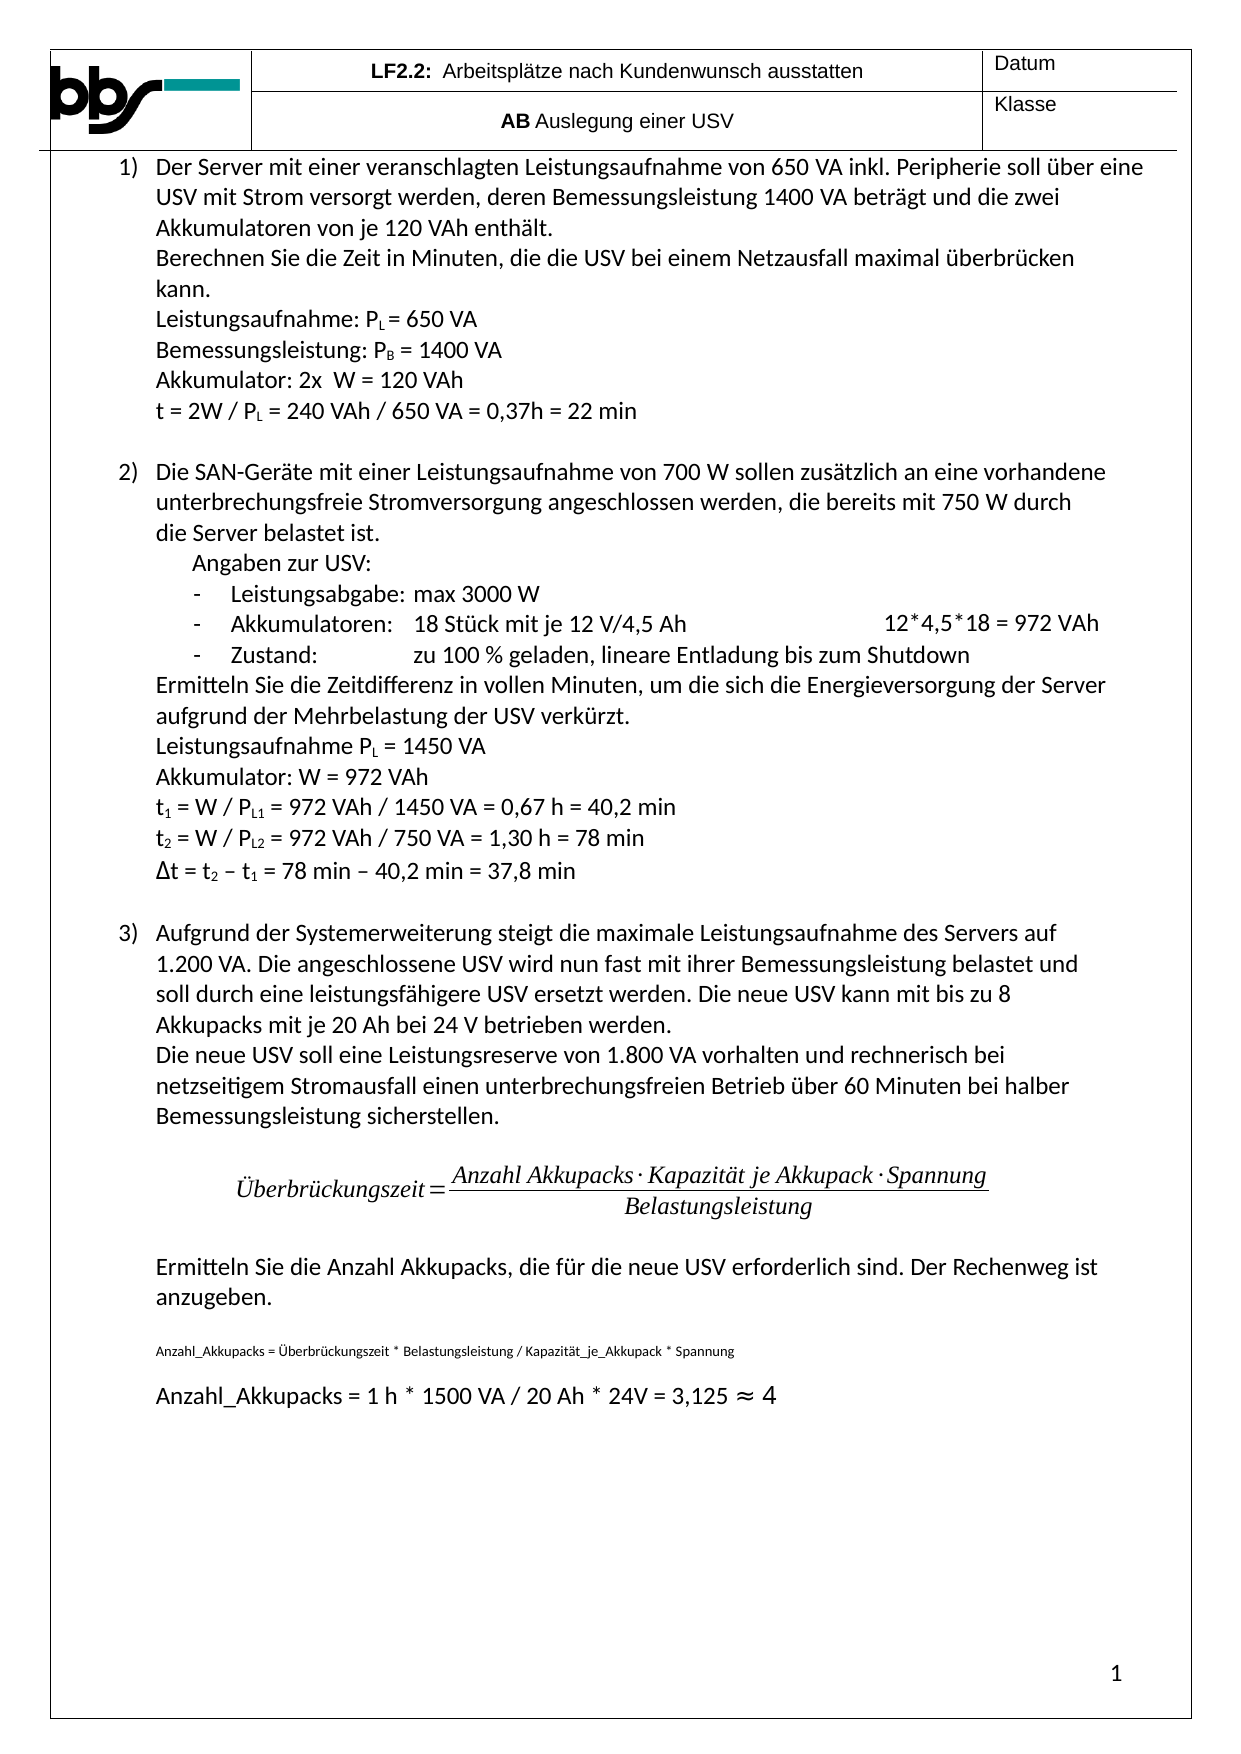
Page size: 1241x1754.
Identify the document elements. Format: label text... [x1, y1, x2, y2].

list Δt = t2 – t1 = 78 min – 40,2 min = 37,8 min [156, 853, 1107, 887]
list Zustand: zu 100 % geladen, lineare Entladung bis zum Shutdown [193, 639, 1107, 669]
list Aufgrund der Systemerweiterung steigt die maximale Leistungsaufnahme des Servers auf 1.200 VA. Die angeschlossene USV wird nun fast mit ihrer Bemessungsleistung belastet und soll durch eine leistungsfähigere USV ersetzt werden. Die neue USV kann mit bis zu 8 Akkupacks mit je 20 Ah bei 24 V betrieben werden. [118, 917, 1107, 1039]
list Leistungsaufnahme: PL = 650 VA [156, 303, 1107, 334]
list Der Server mit einer veranschlagten Leistungsaufnahme von 650 VA inkl. Peripherie soll über eine USV mit Strom versorgt werden, deren Bemessungsleistung 1400 VA beträgt und die zwei Akkumulatoren von je 120 VAh enthält. [118, 89, 251, 150]
list Anzahl_Akkupacks = 1 h * 1500 VA / 20 Ah * 24V = 3,125 ≈ 4 [156, 1378, 1107, 1412]
list Ermitteln Sie die Anzahl Akkupacks, die für die neue USV erforderlich sind. Der Rechenweg ist anzugeben. [156, 1251, 1107, 1312]
list t1 = W / PL1 = 972 VAh / 1450 VA = 0,67 h = 40,2 min [156, 792, 1107, 822]
list Leistungsaufnahme PL = 1450 VA [156, 731, 1107, 761]
list Angaben zur USV: [156, 547, 1107, 578]
list Akkumulator: W = 972 VAh [156, 761, 1107, 792]
list Der Server mit einer veranschlagten Leistungsaufnahme von 650 VA inkl. Peripherie soll über eine USV mit Strom versorgt werden, deren Bemessungsleistung 1400 VA beträgt und die zwei Akkumulatoren von je 120 VAh enthält. [252, 92, 982, 150]
list Die SAN-Geräte mit einer Leistungsaufnahme von 700 W sollen zusätzlich an eine vorhandene unterbrechungsfreie Stromversorgung angeschlossen werden, die bereits mit 750 W durch die Server belastet ist. [118, 456, 1107, 547]
list Ermitteln Sie die Zeitdifferenz in vollen Minuten, um die sich die Energieversorgung der Server aufgrund der Mehrbelastung der USV verkürzt. [156, 669, 1107, 731]
list t2 = W / PL2 = 972 VAh / 750 VA = 1,30 h = 78 min [156, 822, 1107, 853]
list Akkumulatoren: 18 Stück mit je 12 V/4,5 Ah [193, 608, 1107, 639]
list Akkumulator: 2x W = 120 VAh [156, 364, 1107, 395]
picture [50, 66, 240, 134]
list Anzahl_Akkupacks = Überbrückungszeit * Belastungsleistung / Kapazität_je_Akkupack * Spannung [156, 1342, 1107, 1360]
list Leistungsabgabe: max 3000 W [193, 578, 1107, 608]
list Die neue USV soll eine Leistungsreserve von 1.800 VA vorhalten und rechnerisch bei netzseitigem Stromausfall einen unterbrechungsfreien Betrieb über 60 Minuten bei halber Bemessungsleistung sicherstellen. [156, 1039, 1107, 1131]
list Bemessungsleistung: PB = 1400 VA [156, 334, 1107, 364]
list Der Server mit einer veranschlagten Leistungsaufnahme von 650 VA inkl. Peripherie soll über eine USV mit Strom versorgt werden, deren Bemessungsleistung 1400 VA beträgt und die zwei Akkumulatoren von je 120 VAh enthält. [983, 92, 1159, 150]
list Der Server mit einer veranschlagten Leistungsaufnahme von 650 VA inkl. Peripherie soll über eine USV mit Strom versorgt werden, deren Bemessungsleistung 1400 VA beträgt und die zwei Akkumulatoren von je 120 VAh enthält. [118, 151, 1159, 242]
list t = 2W / PL = 240 VAh / 650 VA = 0,37h = 22 min [156, 395, 1107, 425]
list Berechnen Sie die Zeit in Minuten, die die USV bei einem Netzausfall maximal überbrücken kann. [156, 242, 1107, 303]
